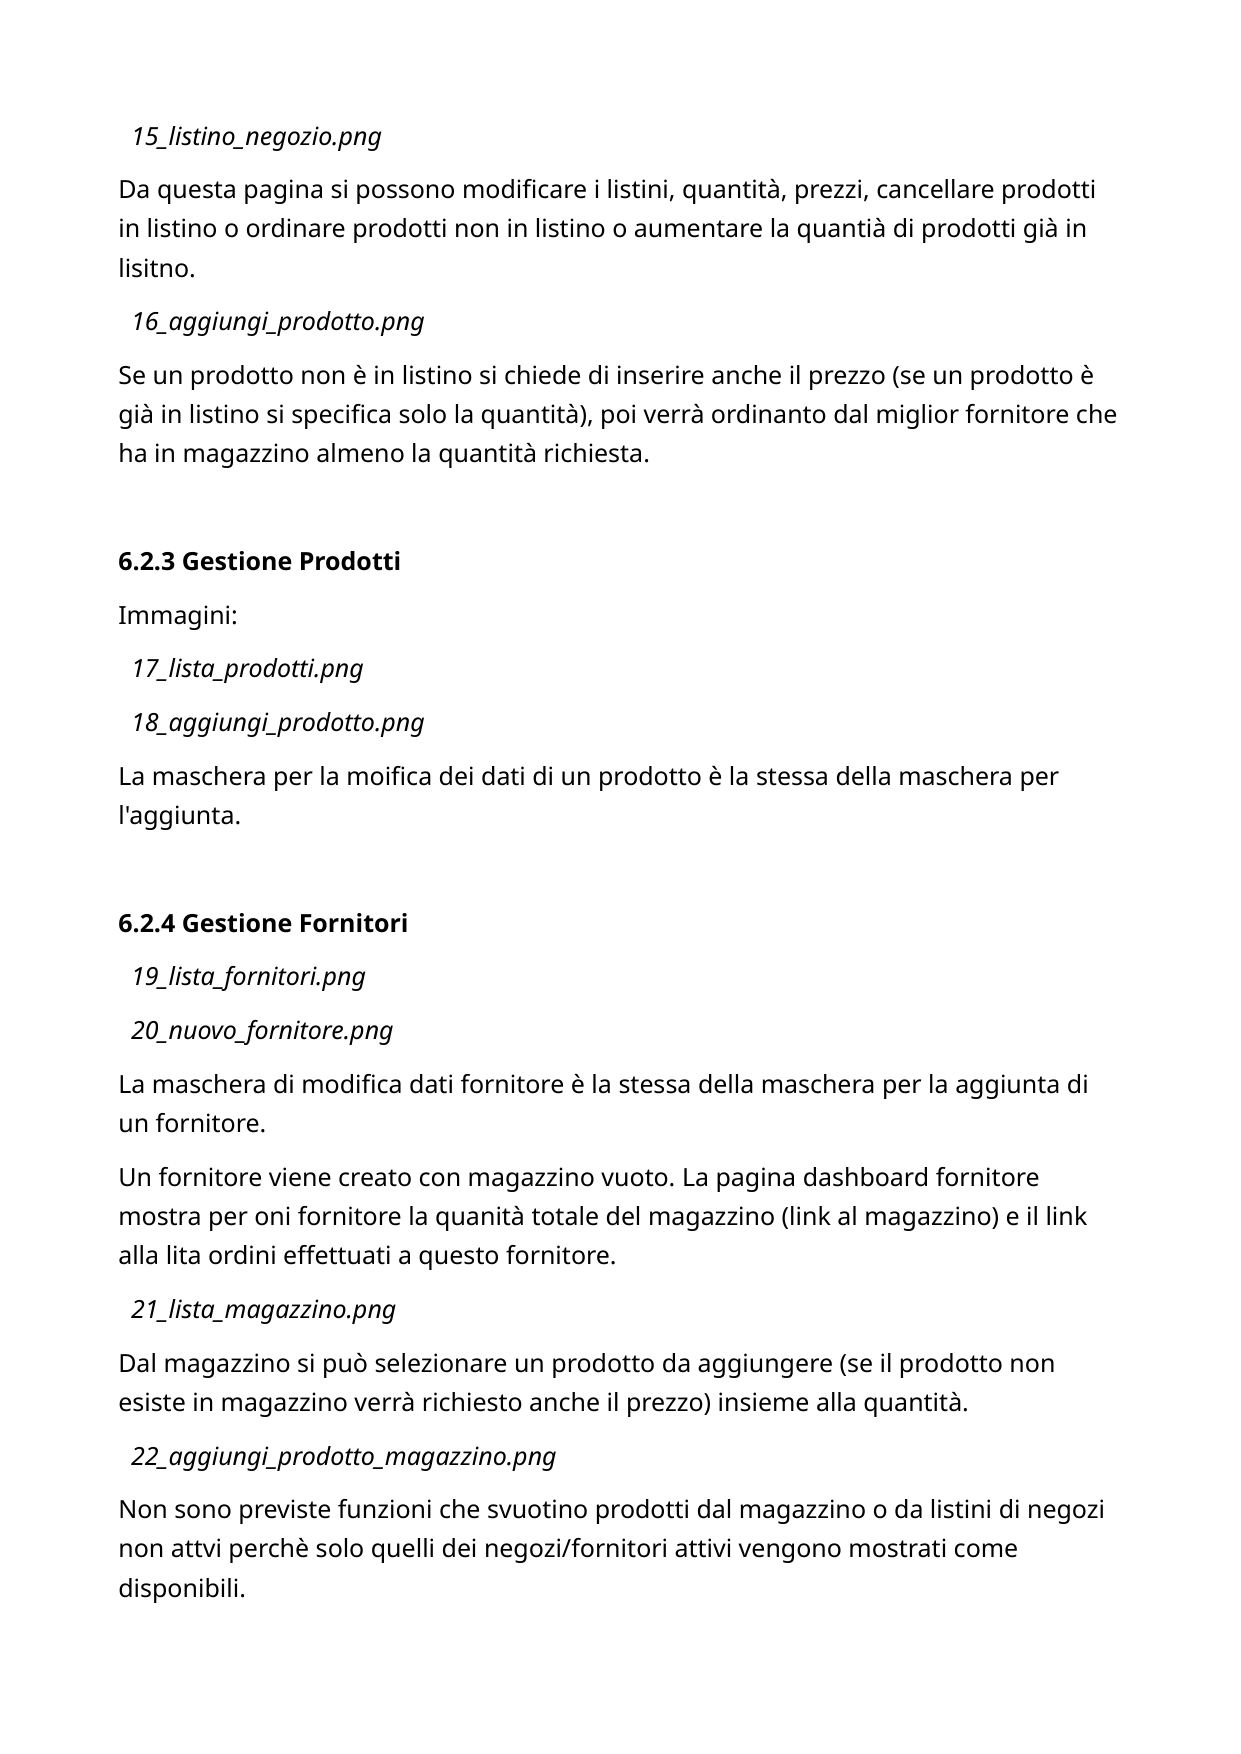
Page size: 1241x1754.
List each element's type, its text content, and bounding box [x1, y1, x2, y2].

text 6.2.4 Gestione Fornitori [118, 905, 1122, 939]
text 16_aggiungi_prodotto.png [118, 304, 1122, 338]
text 22_aggiungi_prodotto_magazzino.png [118, 1438, 1122, 1472]
text Dal magazzino si può selezionare un prodotto da aggiungere (se il prodotto non esiste in magazzino verrà richiesto anche il prezzo) insieme alla quantità. [118, 1345, 1122, 1418]
text Non sono previste funzioni che svuotino prodotti dal magazzino o da listini di negozi non attvi perchè solo quelli dei negozi/fornitori attivi vengono mostrati come disponibili. [118, 1492, 1122, 1604]
text Un fornitore viene creato con magazzino vuoto. La pagina dashboard fornitore mostra per oni fornitore la quanità totale del magazzino (link al magazzino) e il link alla lita ordini effettuati a questo fornitore. [118, 1159, 1122, 1272]
text 21_lista_magazzino.png [118, 1291, 1122, 1326]
text 15_listino_negozio.png [118, 118, 1122, 152]
text Da questa pagina si possono modificare i listini, quantità, prezzi, cancellare prodotti in listino o ordinare prodotti non in listino o aumentare la quantià di prodotti già in lisitno. [118, 172, 1122, 284]
text 6.2.3 Gestione Prodotti [118, 543, 1122, 578]
text 17_lista_prodotti.png [118, 651, 1122, 685]
text Se un prodotto non è in listino si chiede di inserire anche il prezzo (se un prodotto è già in listino si specifica solo la quantità), poi verrà ordinanto dal miglior fornitore che ha in magazzino almeno la quantità richiesta. [118, 358, 1122, 470]
text La maschera per la moifica dei dati di un prodotto è la stessa della maschera per l'aggiunta. [118, 758, 1122, 832]
text 18_aggiungi_prodotto.png [118, 705, 1122, 739]
text 19_lista_fornitori.png [118, 959, 1122, 993]
text La maschera di modifica dati fornitore è la stessa della maschera per la aggiunta di un fornitore. [118, 1066, 1122, 1140]
text 20_nuovo_fornitore.png [118, 1013, 1122, 1047]
text Immagini: [118, 597, 1122, 631]
